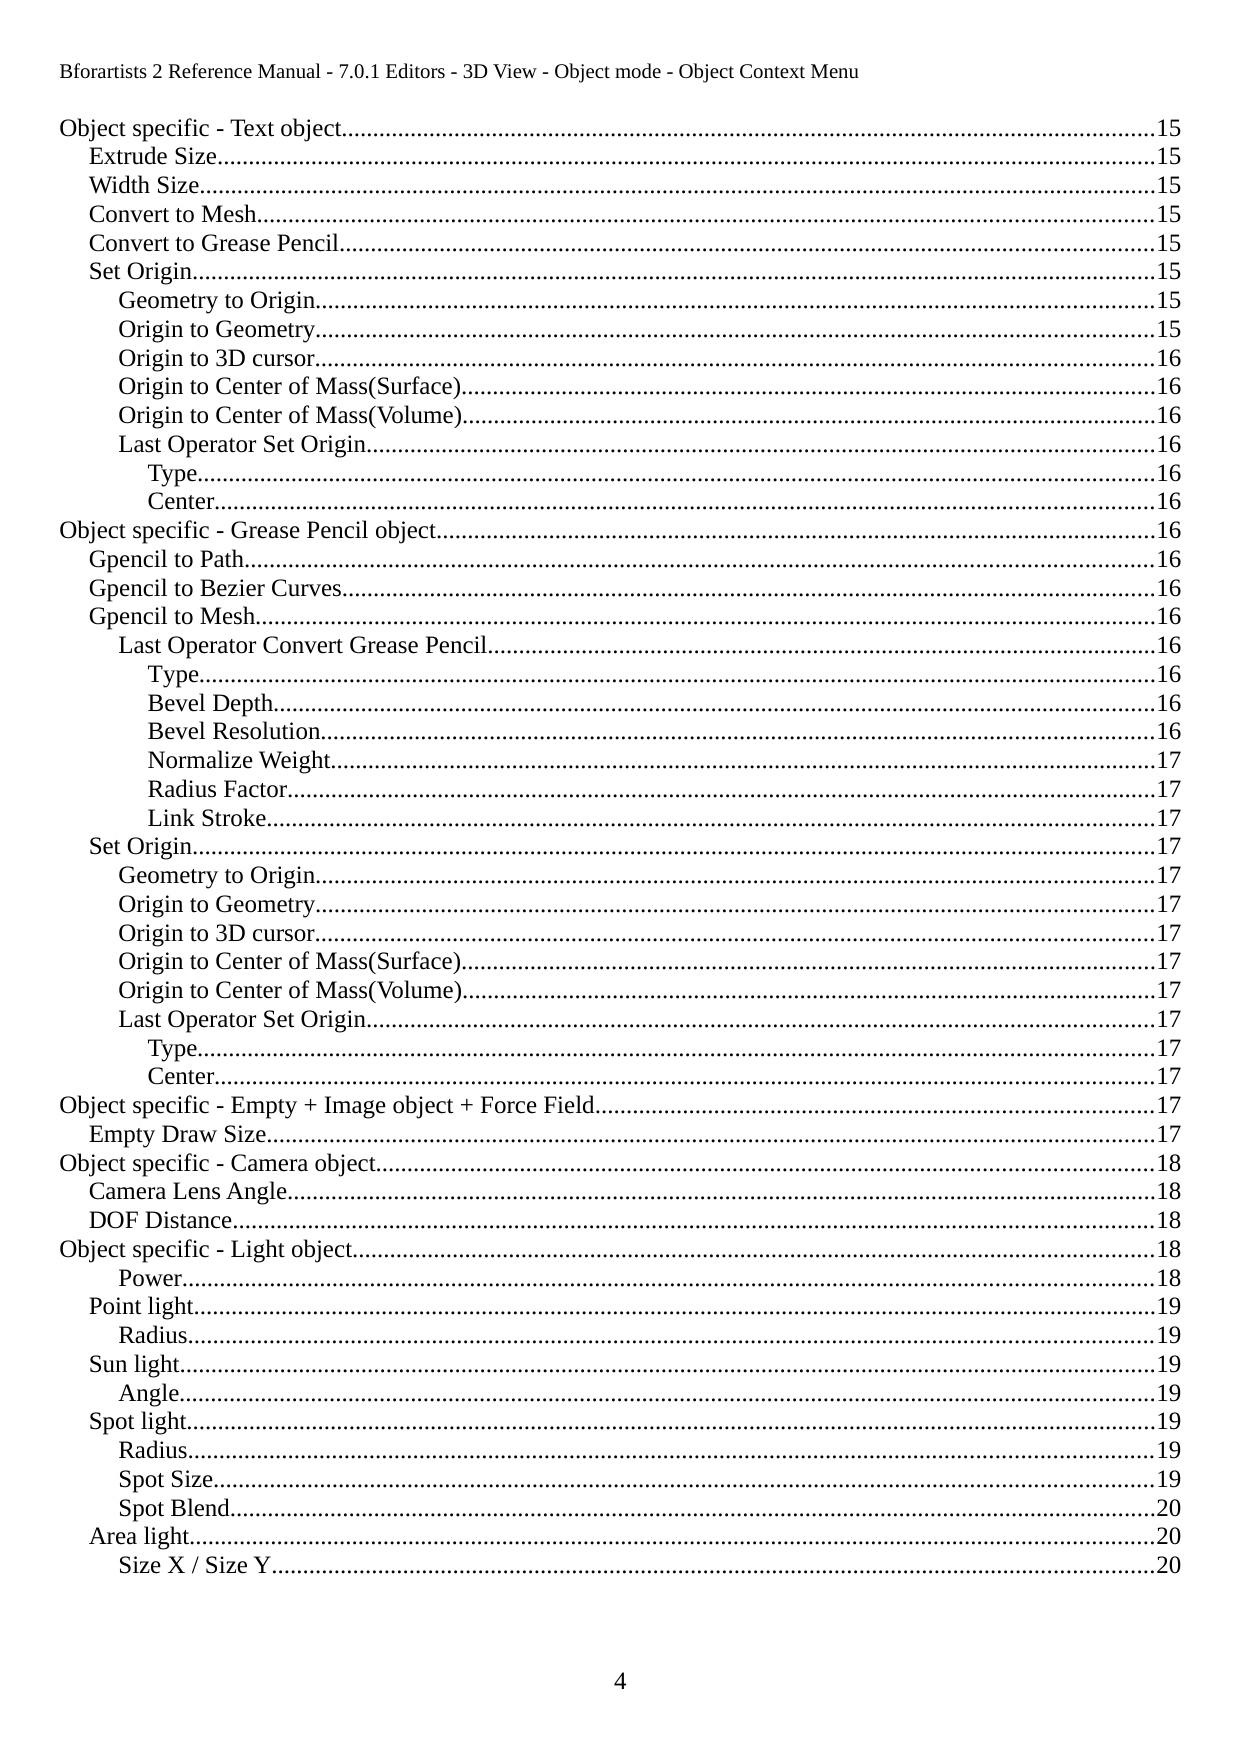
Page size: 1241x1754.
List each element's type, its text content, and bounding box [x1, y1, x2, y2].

text Geometry to Origin 15 [118, 285, 1181, 314]
text Set Origin 15 [88, 256, 1181, 285]
text Area light 20 [88, 1521, 1181, 1550]
text Normalize Weight 17 [147, 745, 1181, 774]
text Radius 19 [118, 1435, 1181, 1464]
text Bevel Resolution 16 [147, 716, 1181, 745]
text Geometry to Origin 17 [118, 860, 1181, 889]
text Origin to Center of Mass(Volume) 17 [118, 975, 1181, 1004]
text Width Size 15 [88, 170, 1181, 199]
text Origin to Center of Mass(Surface) 16 [118, 371, 1181, 400]
text Extrude Size 15 [88, 141, 1181, 170]
text Center 16 [147, 486, 1181, 515]
text Size X / Size Y 20 [118, 1550, 1181, 1579]
text Object specific - Light object 18 [59, 1234, 1181, 1263]
text Last Operator Convert Grease Pencil 16 [118, 630, 1181, 659]
text Angle 19 [118, 1378, 1181, 1406]
text Origin to Geometry 17 [118, 889, 1181, 918]
text Convert to Mesh 15 [88, 199, 1181, 228]
text Origin to Geometry 15 [118, 314, 1181, 343]
text Empty Draw Size 17 [88, 1119, 1181, 1148]
text Last Operator Set Origin 17 [118, 1004, 1181, 1033]
text Type 17 [147, 1033, 1181, 1061]
text Origin to Center of Mass(Surface) 17 [118, 946, 1181, 975]
text Camera Lens Angle 18 [88, 1176, 1181, 1205]
text Bevel Depth 16 [147, 688, 1181, 716]
text Radius 19 [118, 1320, 1181, 1349]
text DOF Distance 18 [88, 1205, 1181, 1234]
text Link Stroke 17 [147, 803, 1181, 831]
text Spot Size 19 [118, 1464, 1181, 1493]
text Type 16 [147, 659, 1181, 688]
text Convert to Grease Pencil 15 [88, 228, 1181, 256]
text Type 16 [147, 458, 1181, 486]
text Gpencil to Mesh 16 [88, 601, 1181, 630]
text Object specific - Camera object 18 [59, 1148, 1181, 1176]
text Sun light 19 [88, 1349, 1181, 1378]
text Power 18 [118, 1263, 1181, 1291]
text Gpencil to Bezier Curves 16 [88, 573, 1181, 601]
text Object specific - Grease Pencil object 16 [59, 515, 1181, 544]
text Origin to Center of Mass(Volume) 16 [118, 400, 1181, 429]
text Spot Blend 20 [118, 1493, 1181, 1521]
text Center 17 [147, 1061, 1181, 1090]
text Set Origin 17 [88, 831, 1181, 860]
text Object specific - Text object 15 [59, 113, 1181, 141]
text Object specific - Empty + Image object + Force Field 17 [59, 1090, 1181, 1119]
text Spot light 19 [88, 1406, 1181, 1435]
text Gpencil to Path 16 [88, 544, 1181, 573]
text Origin to 3D cursor 16 [118, 343, 1181, 371]
text Origin to 3D cursor 17 [118, 918, 1181, 946]
text Last Operator Set Origin 16 [118, 429, 1181, 458]
text Radius Factor 17 [147, 774, 1181, 803]
text Point light 19 [88, 1291, 1181, 1320]
